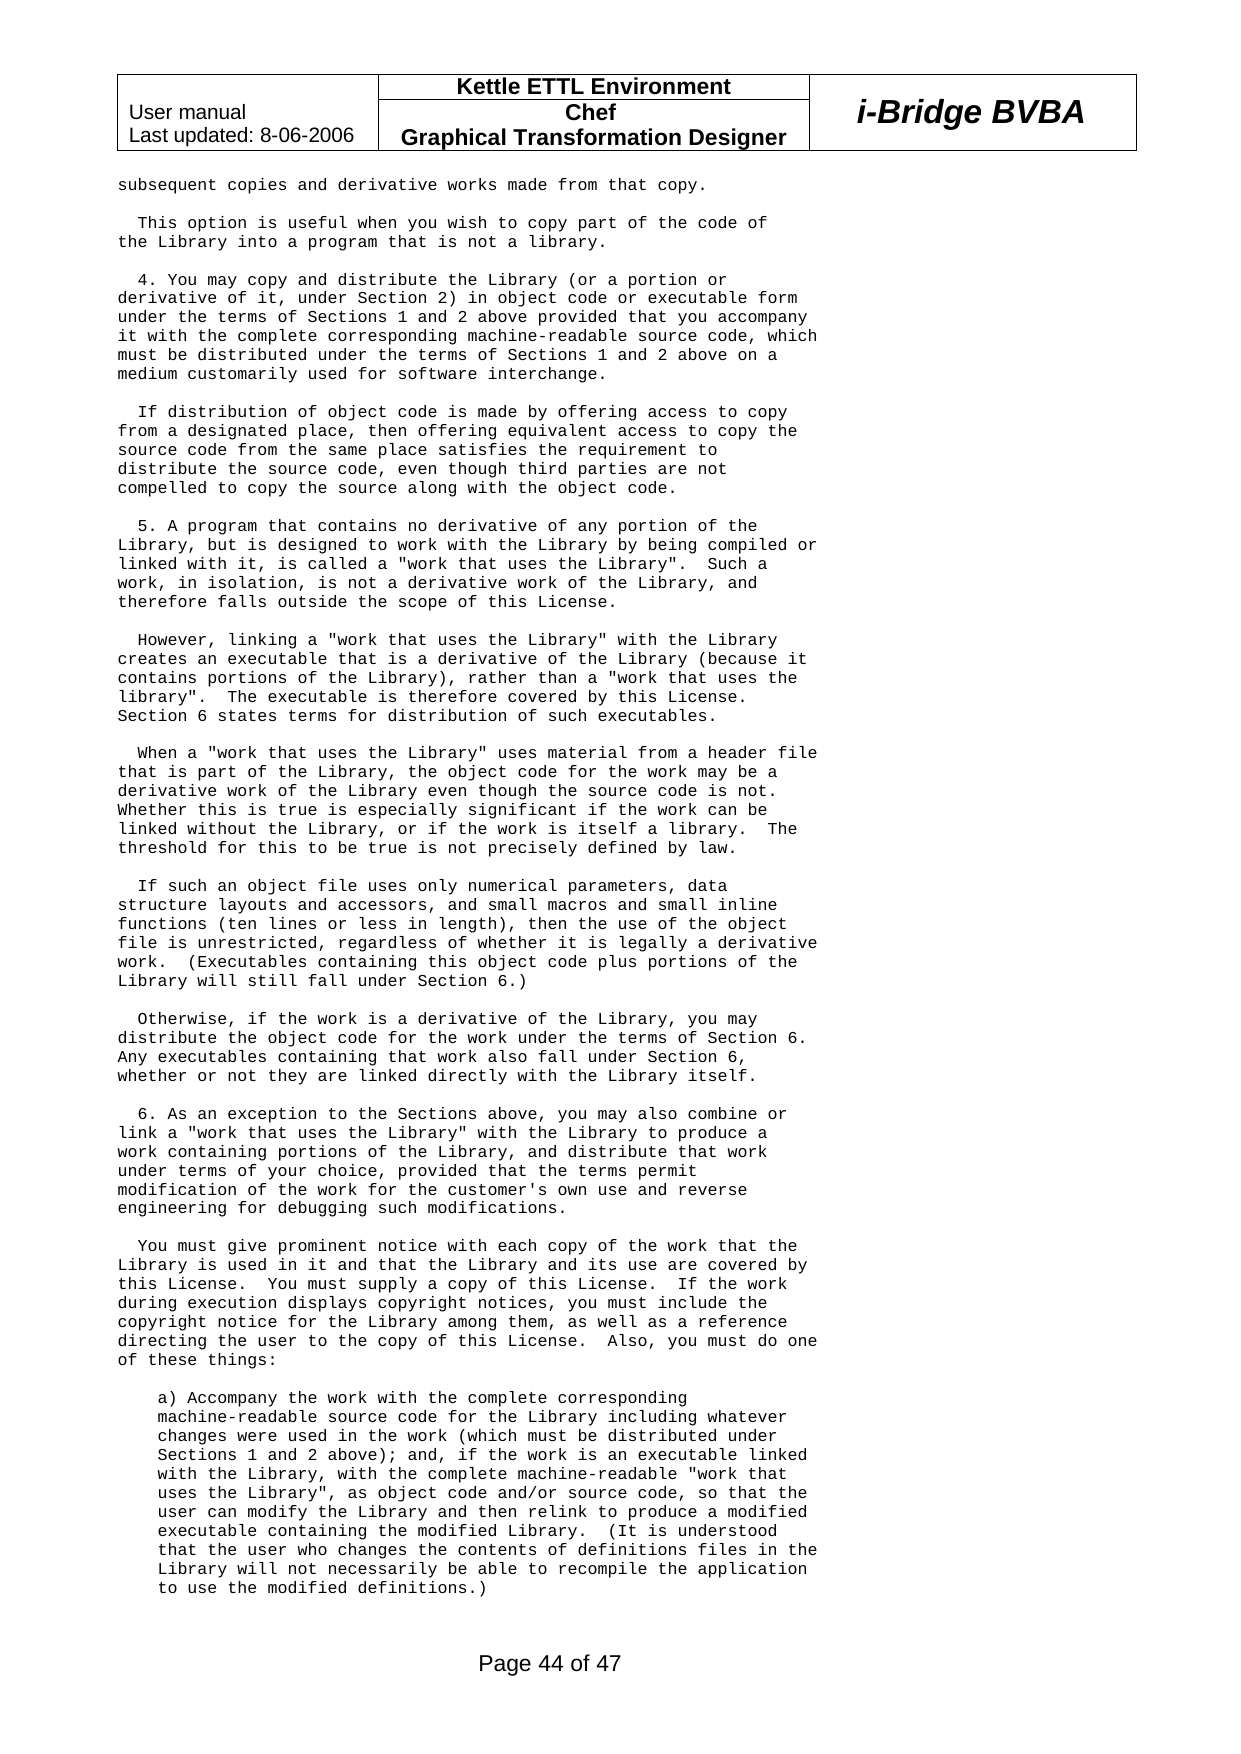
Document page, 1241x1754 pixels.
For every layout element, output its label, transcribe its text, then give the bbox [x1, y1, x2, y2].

text subsequent copies and derivative works made from that copy. This option is useful when you wish to copy part of the code of the Library into a program that is not a library. 4. You may copy and distribute the Library (or a portion or derivative of it, under Section 2) in object code or executable form under the terms of Sections 1 and 2 above provided that you accompany it with the complete corresponding machine-readable source code, which must be distributed under the terms of Sections 1 and 2 above on a medium customarily used for software interchange. If distribution of object code is made by offering access to copy from a designated place, then offering equivalent access to copy the source code from the same place satisfies the requirement to distribute the source code, even though third parties are not compelled to copy the source along with the object code. 5. A program that contains no derivative of any portion of the Library, but is designed to work with the Library by being compiled or linked with it, is called a "work that uses the Library". Such a work, in isolation, is not a derivative work of the Library, and therefore falls outside the scope of this License. However, linking a "work that uses the Library" with the Library creates an executable that is a derivative of the Library (because it contains portions of the Library), rather than a "work that uses the library". The executable is therefore covered by this License. Section 6 states terms for distribution of such executables. When a "work that uses the Library" uses material from a header file that is part of the Library, the object code for the work may be a derivative work of the Library even though the source code is not. Whether this is true is especially significant if the work can be linked without the Library, or if the work is itself a library. The threshold for this to be true is not precisely defined by law. If such an object file uses only numerical parameters, data structure layouts and accessors, and small macros and small inline functions (ten lines or less in length), then the use of the object file is unrestricted, regardless of whether it is legally a derivative work. (Executables containing this object code plus portions of the Library will still fall under Section 6.) Otherwise, if the work is a derivative of the Library, you may distribute the object code for the work under the terms of Section 6. Any executables containing that work also fall under Section 6, whether or not they are linked directly with the Library itself. 6. As an exception to the Sections above, you may also combine or link a "work that uses the Library" with the Library to produce a work containing portions of the Library, and distribute that work under terms of your choice, provided that the terms permit modification of the work for the customer's own use and reverse engineering for debugging such modifications. You must give prominent notice with each copy of the work that the Library is used in it and that the Library and its use are covered by this License. You must supply a copy of this License. If the work during execution displays copyright notices, you must include the copyright notice for the Library among them, as well as a reference directing the user to the copy of this License. Also, you must do one of these things: a) Accompany the work with the complete corresponding machine-readable source code for the Library including whatever changes were used in the work (which must be distributed under Sections 1 and 2 above); and, if the work is an executable linked with the Library, with the complete machine-readable "work that uses the Library", as object code and/or source code, so that the user can modify the Library and then relink to produce a modified executable containing the modified Library. (It is understood that the user who changes the contents of definitions files in the Library will not necessarily be able to recompile the application to use the modified definitions.) [117, 176, 1137, 1598]
